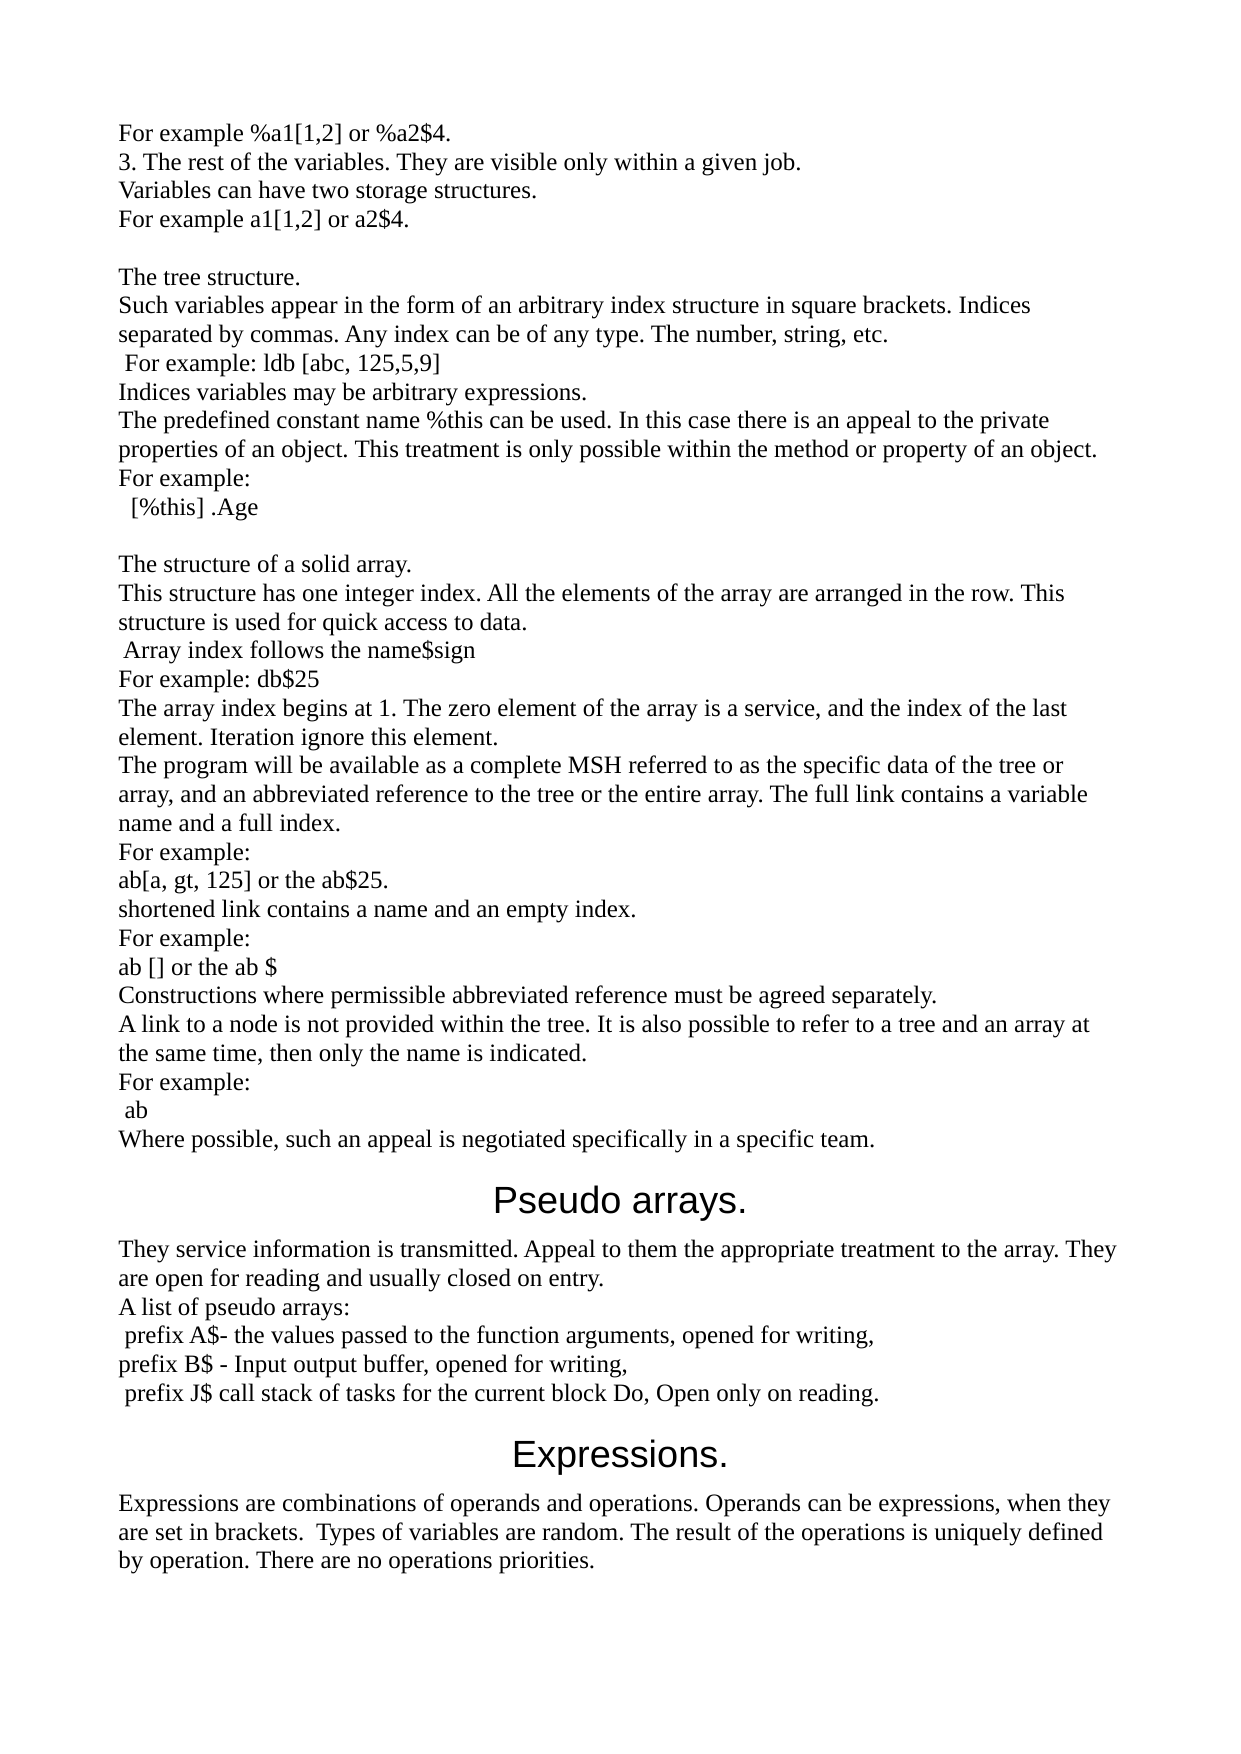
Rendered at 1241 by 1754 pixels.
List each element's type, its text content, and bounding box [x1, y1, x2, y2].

text The tree structure. [118, 262, 1122, 291]
text For example a1[1,2] or a2$4. [118, 204, 1122, 233]
text The array index begins at 1. The zero element of the array is a service, and the index of the last element. Iteration ignore this element. [118, 693, 1122, 751]
text For example: [118, 837, 1122, 866]
text For example: [118, 1067, 1122, 1096]
subtitle Expressions. [118, 1432, 1122, 1475]
text For example: [118, 463, 1122, 492]
text The program will be available as a complete MSH referred to as the specific data of the tree or array, and an abbreviated reference to the tree or the entire array. The full link contains a variable name and a full index. [118, 751, 1122, 837]
text For example: [118, 923, 1122, 952]
text 3. The rest of the variables. They are visible only within a given job. [118, 147, 1122, 176]
text [%this] .Age [118, 492, 1122, 521]
text ab [118, 1096, 1122, 1124]
text This structure has one integer index. All the elements of the array are arranged in the row. This structure is used for quick access to data. [118, 578, 1122, 636]
text Indices variables may be arbitrary expressions. [118, 377, 1122, 406]
text Array index follows the name$sign [118, 636, 1122, 664]
text A link to a node is not provided within the tree. It is also possible to refer to a tree and an array at the same time, then only the name is indicated. [118, 1009, 1122, 1067]
text ab [] or the ab $ [118, 952, 1122, 981]
text ab[a, gt, 125] or the ab$25. [118, 866, 1122, 894]
text Constructions where permissible abbreviated reference must be agreed separately. [118, 981, 1122, 1009]
text Such variables appear in the form of an arbitrary index structure in square brackets. Indices separated by commas. Any index can be of any type. The number, string, etc. [118, 291, 1122, 348]
text The structure of a solid array. [118, 549, 1122, 578]
text The predefined constant name %this can be used. In this case there is an appeal to the private properties of an object. This treatment is only possible within the method or property of an object. [118, 406, 1122, 463]
text For example %a1[1,2] or %a2$4. [118, 118, 1122, 147]
text prefix A$- the values passed to the function arguments, opened for writing, [118, 1321, 1122, 1349]
text Variables can have two storage structures. [118, 176, 1122, 204]
text For example: db$25 [118, 664, 1122, 693]
text Expressions are combinations of operands and operations. Operands can be expressions, when they are set in brackets. Types of variables are random. The result of the operations is uniquely defined by operation. There are no operations priorities. [118, 1488, 1122, 1574]
text shortened link contains a name and an empty index. [118, 894, 1122, 923]
text For example: ldb [abc, 125,5,9] [118, 348, 1122, 377]
text prefix J$ call stack of tasks for the current block Do, Open only on reading. [118, 1378, 1122, 1407]
subtitle Pseudo arrays. [118, 1178, 1122, 1222]
text Where possible, such an appeal is negotiated specifically in a specific team. [118, 1124, 1122, 1153]
text prefix B$ - Input output buffer, opened for writing, [118, 1349, 1122, 1378]
text They service information is transmitted. Appeal to them the appropriate treatment to the array. They are open for reading and usually closed on entry. [118, 1234, 1122, 1292]
text A list of pseudo arrays: [118, 1292, 1122, 1321]
